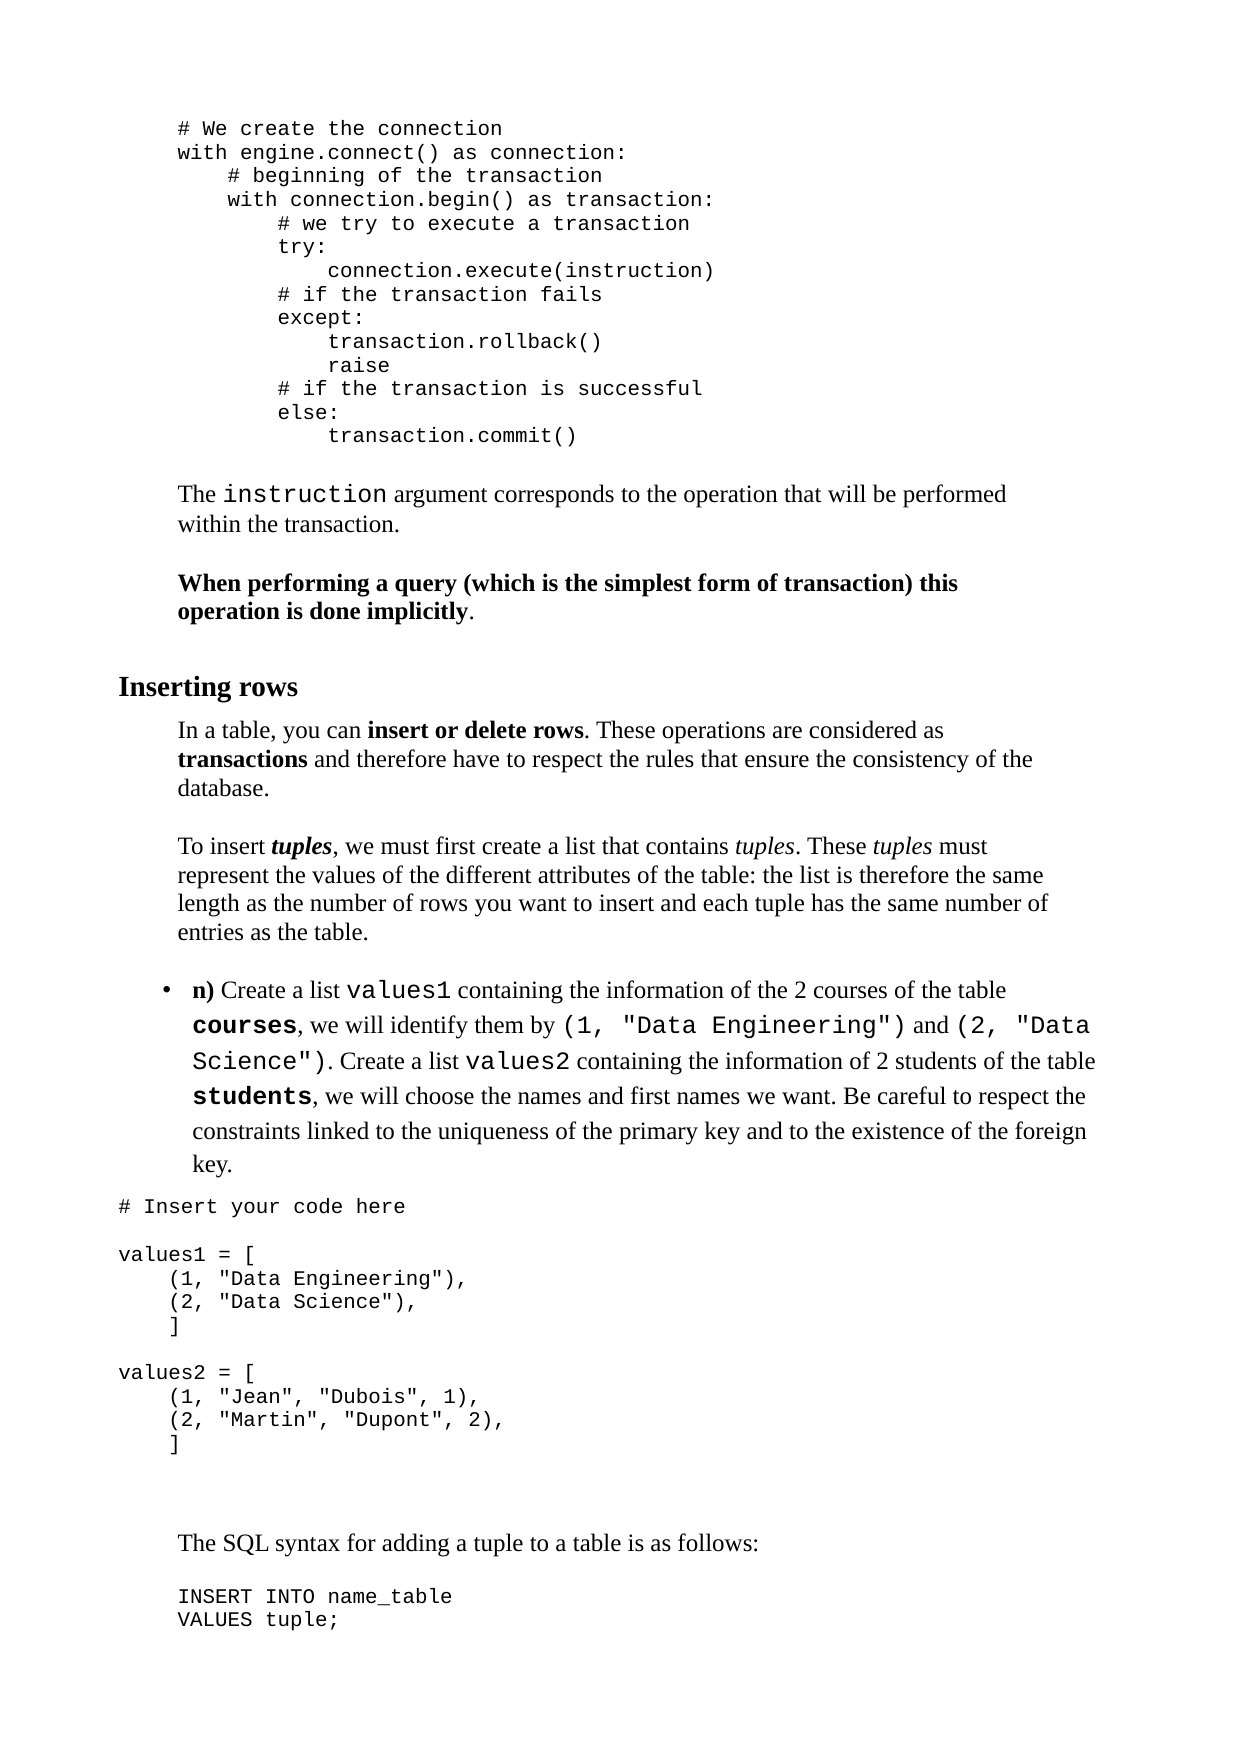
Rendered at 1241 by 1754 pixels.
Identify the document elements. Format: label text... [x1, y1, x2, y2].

text ​ [118, 1457, 1122, 1480]
text values2 = [ [118, 1362, 1122, 1386]
text with engine.connect() as connection: [177, 142, 1063, 165]
text ​ [118, 1338, 1122, 1362]
text with connection.begin() as transaction: [177, 189, 1063, 213]
subtitle Inserting rows [118, 669, 1122, 703]
text connection.execute(instruction) [177, 260, 1063, 284]
text The SQL syntax for adding a tuple to a table is as follows: [177, 1528, 1063, 1556]
text values1 = [ [118, 1244, 1122, 1267]
text VALUES tuple; [177, 1609, 1063, 1633]
list n) Create a list values1 containing the information of the 2 courses of the table courses, we will identify them by (1, "Data Engineering") and (2, "Data Science"). Create a list values2 containing the information of 2 students of the table students, we will choose the names and first names we want. Be careful to respect the constraints linked to the uniqueness of the primary key and to the existence of the foreign key. [162, 976, 1122, 1178]
text # we try to execute a transaction [177, 213, 1063, 236]
text ​ [118, 1504, 1122, 1528]
text To insert tuples, we must first create a list that contains tuples. These tuples must represent the values of the different attributes of the table: the list is therefore the same length as the number of rows you want to insert and each tuple has the same number of entries as the table. [177, 831, 1063, 946]
text ] [118, 1315, 1122, 1338]
text INSERT INTO name_table [177, 1586, 1063, 1609]
text raise [177, 354, 1063, 378]
text transaction.commit() [177, 426, 1063, 449]
text The instruction argument corresponds to the operation that will be performed within the transaction. [177, 479, 1063, 538]
text transaction.rollback() [177, 331, 1063, 354]
text (2, "Martin", "Dupont", 2), [118, 1409, 1122, 1433]
text ​ [118, 1480, 1122, 1504]
text In a table, you can insert or delete rows. These operations are considered as transactions and therefore have to respect the rules that ensure the consistency of the database. [177, 715, 1063, 802]
text # Insert your code here [118, 1197, 1122, 1220]
text # beginning of the transaction [177, 165, 1063, 189]
text ] [118, 1433, 1122, 1457]
text (1, "Data Engineering"), [118, 1267, 1122, 1291]
text (1, "Jean", "Dubois", 1), [118, 1386, 1122, 1409]
text else: [177, 402, 1063, 426]
text (2, "Data Science"), [118, 1291, 1122, 1315]
text ​ [118, 1220, 1122, 1244]
text # We create the connection [177, 118, 1063, 142]
text # if the transaction is successful [177, 378, 1063, 402]
text When performing a query (which is the simplest form of transaction) this operation is done implicitly. [177, 568, 1063, 625]
text # if the transaction fails [177, 284, 1063, 307]
text except: [177, 307, 1063, 331]
text try: [177, 236, 1063, 260]
